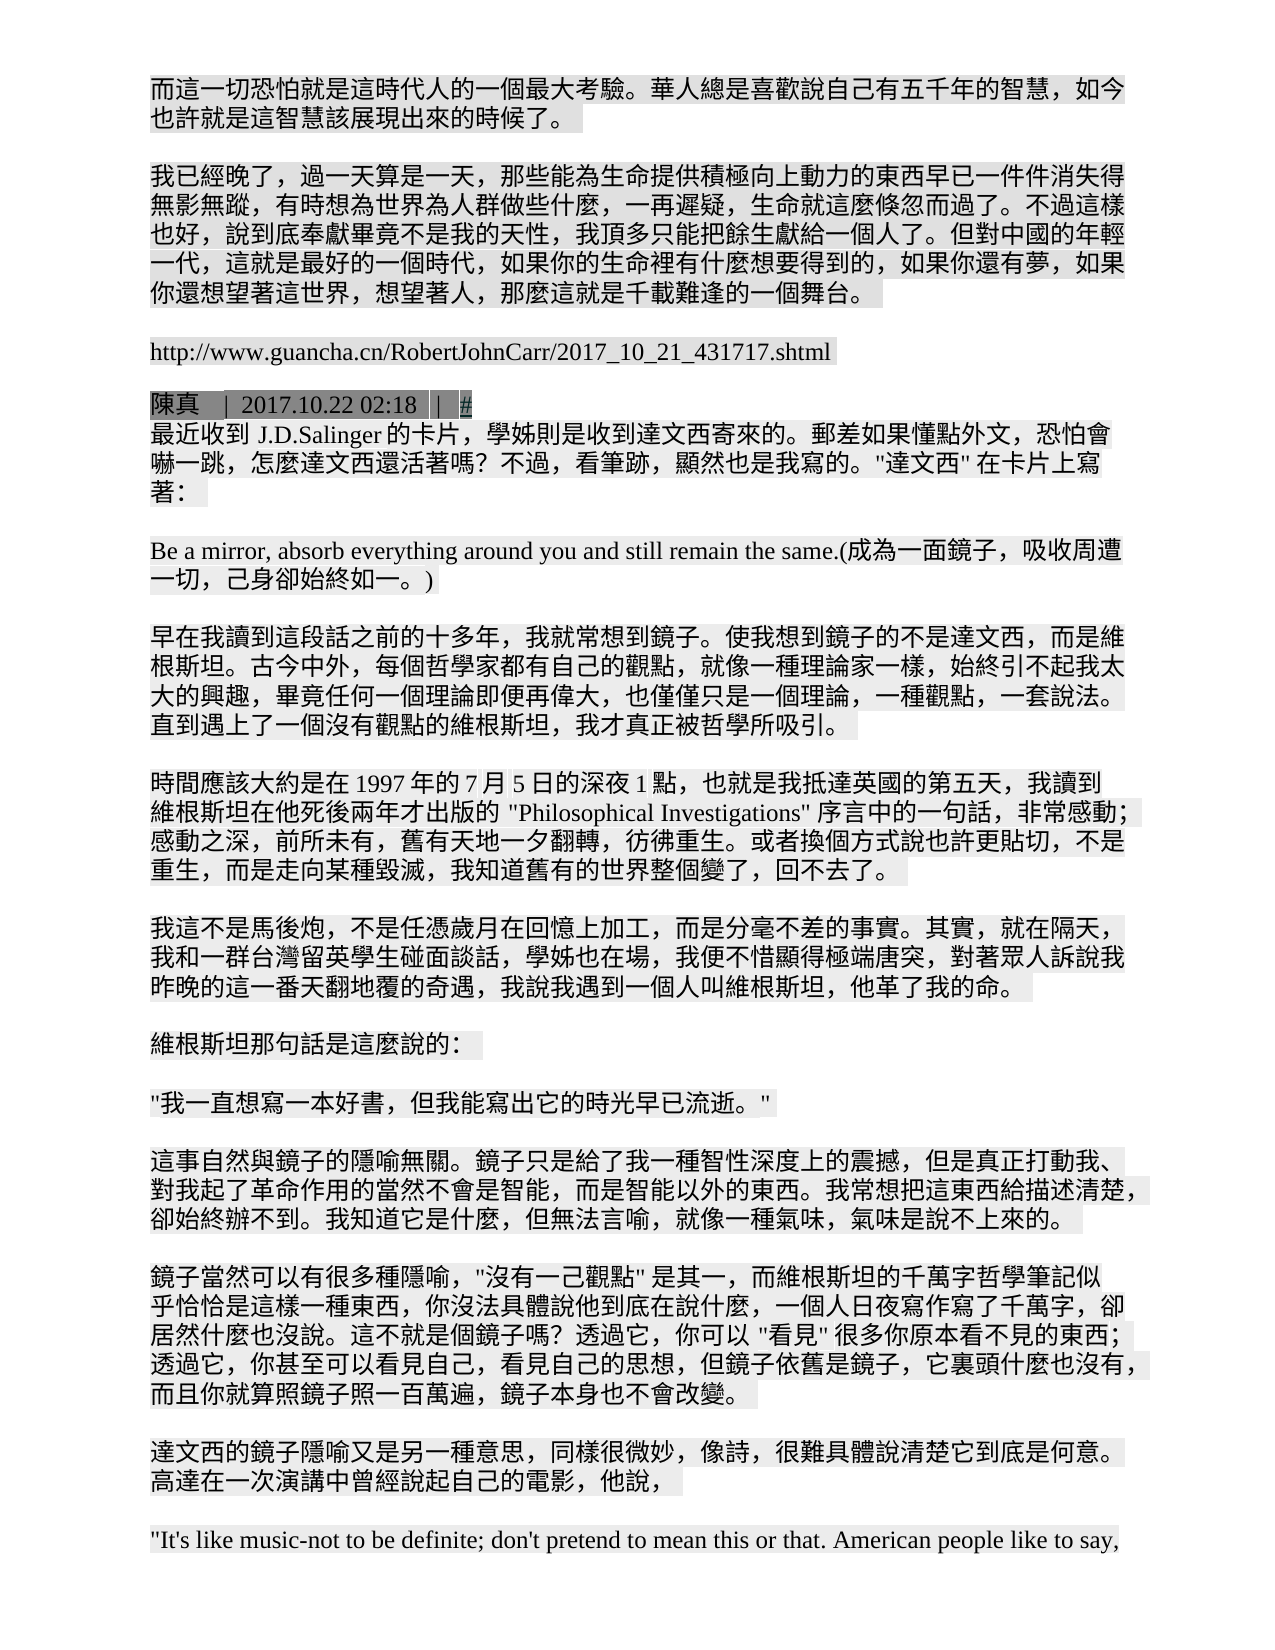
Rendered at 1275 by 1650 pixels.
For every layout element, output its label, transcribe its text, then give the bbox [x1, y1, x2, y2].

text 最近收到 J.D.Salinger的卡片，學姊則是收到達文西寄來的。郵差如果懂點外文，恐怕會嚇一跳，怎麼達文西還活著嗎？不過，看筆跡，顯然也是我寫的。"達文西" 在卡片上寫著： Be a mirror, absorb everything around you and still remain the same.(成為一面鏡子，吸收周遭一切，己身卻始終如一。) 早在我讀到這段話之前的十多年，我就常想到鏡子。使我想到鏡子的不是達文西，而是維根斯坦。古今中外，每個哲學家都有自己的觀點，就像一種理論家一樣，始終引不起我太大的興趣，畢竟任何一個理論即便再偉大，也僅僅只是一個理論，一種觀點，一套說法。直到遇上了一個沒有觀點的維根斯坦，我才真正被哲學所吸引。 時間應該大約是在1997年的7月5日的深夜1點，也就是我抵達英國的第五天，我讀到維根斯坦在他死後兩年才出版的 "Philosophical Investigations" 序言中的一句話，非常感動；感動之深，前所未有，舊有天地一夕翻轉，彷彿重生。或者換個方式說也許更貼切，不是重生，而是走向某種毀滅，我知道舊有的世界整個變了，回不去了。 我這不是馬後炮，不是任憑歲月在回憶上加工，而是分毫不差的事實。其實，就在隔天，我和一群台灣留英學生碰面談話，學姊也在場，我便不惜顯得極端唐突，對著眾人訴說我昨晚的這一番天翻地覆的奇遇，我說我遇到一個人叫維根斯坦，他革了我的命。 維根斯坦那句話是這麼說的： "我一直想寫一本好書，但我能寫出它的時光早已流逝。" 這事自然與鏡子的隱喻無關。鏡子只是給了我一種智性深度上的震撼，但是真正打動我、對我起了革命作用的當然不會是智能，而是智能以外的東西。我常想把這東西給描述清楚，卻始終辦不到。我知道它是什麼，但無法言喻，就像一種氣味，氣味是說不上來的。 鏡子當然可以有很多種隱喻，"沒有一己觀點" 是其一，而維根斯坦的千萬字哲學筆記似乎恰恰是這樣一種東西，你沒法具體說他到底在說什麼，一個人日夜寫作寫了千萬字，卻居然什麼也沒說。這不就是個鏡子嗎？透過它，你可以 "看見" 很多你原本看不見的東西；透過它，你甚至可以看見自己，看見自己的思想，但鏡子依舊是鏡子，它裏頭什麼也沒有，而且你就算照鏡子照一百萬遍，鏡子本身也不會改變。 達文西的鏡子隱喻又是另一種意思，同樣很微妙，像詩，很難具體說清楚它到底是何意。高達在一次演講中曾經說起自己的電影，他說， "It's like music-not to be definite; don't pretend to mean this or that. American people like to say, "What do you mean exactly?" I would answer: "I mean, but not exactly." (就像音樂，沒法確定其意，我不想假裝它意味著這個或意味著那個。美國人總是很喜歡問："你究竟是什麼意思呢？"我想我會回答說："我有意思，但沒法究竟。") 最近讀到普希金的一首很有名的詩，叫做 "我曾經愛過您"，很感動，但我真的說不出我到底被什麼感動；一如氣味，實在說不上來。 這詩很短，我看兩遍就會背了，寫於1829年。詩的上半部是這麼寫的： "我曾經愛過您；愛情，也許還沒有 在我的心底完全熄滅。 但已不願再讓它打擾您， 不願再引起您絲毫悲切。" 中文翻譯版本眾多，依我看，以這版本最佳，但卻找不到是誰的翻譯。特別是這個 "您" 字的翻譯，特別傳神。了解一點普希金生平的人，應該就能知道翻譯成 "你" 或 "您" 是有典故的，也許意境大不同。 我不知道別人怎麼理解這首詩，但如果說它只是一首有關男歡女愛的所謂情詩，我是不認同的。婁燁的 "頤和園" 全是男歡女愛，但它終究不是僅僅在談所謂愛情。 至於達文西的這句話，在不可言喻中，倒是有個很通俗的表淺意思依舊動人。人，就像一種很微小的粒子，像電子，像原子，一點點外力往往就能讓他嘴臉走了樣，更不用說更大的成就或權勢地位了。你看，醫院裏每次有剛畢業的護士來上班，總是戰戰兢兢，對病人、對家屬好客氣好體貼。可是你看，不用幾天，一旦這工作上了手，態度往往馬上也就跟著變了，原本質樸單純的心思與熱情，彷彿昨晚的夢，迅速消失得無影無蹤。 後記： 這幾個月打球受了傷，三天兩頭來住家附近一家 "聯X" 公立醫院做復健。每次去，心裏總是很不痛快，頭痛欲裂，實在太吵了；復健師與復健系學生總是分秒不停地吵吵鬧鬧嘻嘻哈哈，彼此用巨大音量聊屁話、講八卦，如入無人之境，根本不會在乎很多病患需要安靜休息。 不斷吵鬧的同時，惟獨懶得跟病患多說一句或正眼看人，總是愛理不理，甚至臭著一張臉，彷彿他在這工作是天大的委屈似的；要不就是忙著玩手機，就像一群來混吃等死的活死人一樣，你根本不用期待他會理睬你的病情變化，更不用說充實知識、思考研究如何對每個病患更有助益，他甚至根本不知道你是哪個部位受傷或需要多少電流量就亂搞一通。我常想透露自己的醫生身份，以便求取一點最基本的醫療服務與態度，不過終究還是沒有說出口，畢竟我在乎的並不只是自己，而是眾人應有的醫療待遇。 我要說的是，我相信這些醫護人員當他第一天穿上白袍時，絕對不會是這樣一種混吃等死、吵鬧喧囂、漫不經心的工作態度。 這當然不是一個好例子，因為這例子講的是行為面，太粗淺太無害了，那種深入骨髓的心態變化，也許才是悲劇的核心。我們每個人幾乎都是各種外力的受害者，只是程度有別。一點點外力，人就走樣。 世上究竟有多少這樣的人：不論貧富順逆，不論知識或地位有多高，依然如新手一般缺乏自信，依然熱情，依然一如往昔般質樸笨拙單純？我相信這樣的人還是有的，而且也確實見過。 [150, 420, 1125, 1553]
text 陳真 | 2017.10.22 02:18 | # [150, 390, 1125, 420]
text 朴贊郁去年的新片，韓語叫 아가씨，意思就是”小姐”，英文片名卻是 The Handmaiden，女僕之意。原本我一直不曉得為什麼要取”小姐”這樣的片名，因為小姐在大陸是有貶意的，是指提供性服務的女性。上個月去了一趟中國，在飛機上想詢問空服員，太久沒講北京話版本的中文了，脫口就是「小姐，請問…」，對方的臉瞬間拉了下來，用一種充滿恨意的眼神盯著我，那時真恨不得自殺謝罪，不過覆水難收，來不及了。 電影片名的小姐指的卻是”千金小姐”的意思，至於為什麼英文版卻是女僕，看過這部片的人就會知道箇中涵義 (到台灣卻成了”下女的誘惑”，真不知道為什麼台灣人這麼下流，沒有一件事不搞得粗俗低級，彷彿世上一切都得如此才有興味似的)。就在昨天，終於有機會看到了這部電影，十分感動。相較之前的作品”金子”和”蝙蝠”的震撼，小姐在我看似乎是略遜了一些，但其中有幾幕十分動人，一是 Tamako 看見了 Hideko 的”書房”，氣得怒不可遏，差點沒放炸彈把整個屋子炸了。後來兩人決定”移民”逃跑，到了宅院的”邊界”，她用皮箱堆成了階梯，Hideko一躍而下，從此兩人解脫了束縛，獲得真正的自由。一同奔跑歡笑的那一幕，讓人看了感動萬分。 朴贊郁很特別，而特別的人之所以特別，就在於他是很難模仿的。生命走到今天，我才慢慢明白許多事，一個人若不是有那樣的靈魂或個性，他也不可能有那樣的才能。個性是模仿不來的，才能於是也是。一個人一輩子所能成就什麼，所能做的好事或壞事，都是與生俱來註定的。電影有一幕特別好笑，那個想要騙取 Hideko 家產的混蛋，假扮成貴公子進了宅院，還充當她的繪畫老師。人壞是壞，藝術水平卻很高，有一幕兩人拿 Tamako 當模特兒，鏡頭帶到兩人的畫作，混蛋的畫就是這曲子的背景: https://www.youtube.com/watch?v=8Ek4rbmblbI 至於從小閉門不出，受琴棋書畫專業訓練的 Hideko 小姐，其繪畫水平究竟如何，沒看過電影的同志們，不妨自己找機會鑑定一下，看看藝術究竟是只是主觀陳述沒有孰優孰劣，還是不需多言高下立判? 從小喜歡音樂，如今音樂更成了生命難以割捨的一部份，但你若要叫我演奏音樂，那我的水平大概就如大小姐的畫作一般。人人都會說他喜歡畫畫喜歡音樂，但又如何? 網路上有張圖，教人如何畫一隻馬，特別傳神。畫馬其實不難，先畫出頭和身體，然後畫四隻腳，接著畫臉，最後再加上一些細節就可以了。不信你可以自己試試。 路的盡頭就在不遠的前方，你慢慢也就懂得該帶些什麼上路。但你鍾情於一物，究竟也只說明了你鍾情於一物，它是不是鍾情於你卻是另一回事了，完全勉強不來。才情如此，財富亦然，男主角就是一例。 不知道為什麼寫到這些，我原本是要說澳洲的，因為看到下面這個新聞。從台灣逃跑到澳洲一年半了，我著實開了眼界。許多事光用想像是不夠的，你還得真的去看一看方能明白。我不是種族主義者，但我慢慢成為了一個民族主義者，在澳洲這樣一個移民國家，每天走出門就像走進聯合國一樣。所謂毀三觀，很快地我就發現，一種台式的狹隘的膚色觀體型觀和語言觀，在理解一些事物上是完全沒有幫助的。區分人的是謂民族和文化，而一個人在成為一個真正的”人”之前，他恐怕也只是一種民族的文化所灌鑄下的複製品，帶著一樣的眼光，說一樣的話，懷著一樣的心思，用一樣的腳步行走，哪怕是到了完全不一樣的土地上。 台灣人崇拜西方人，但你別看澳洲人整天笑容滿面，好像很和善很好相處，實際上心思相當封閉懶惰 (說好聽是單純)，對世界的理解就如同其地理位置一般，相當相當狀況外。拜中國崛起之賜，澳洲享受了幾十年充沛的經濟成長，成長到小小一個人口與台灣相仿的國家，最低薪資竟然是全世界最高 (台灣的三倍)。如今中國壯大到它的主子－美國視其為眼中釘，於是澳洲竟然也開始像條笨狗一樣對著它亂吠一通。中國有些成語形容這樣的人事物，但在這種國與國之間的關係上，似乎說了也是白說。 說起我的民族觀察日記，澳洲這個國家裡佔大多數的英國人後裔，仗著先來者語言和文化上的優勢，可說是整個國家裡最不努力的一群人，非常懶散; 外來移民頂著生存的壓力，往往得比本地人努力兩三倍才有辦法取得相同的存活條件。我對此沒有意見，事物本當如此。但當那些聰明一點的外來者，很快地做到本地人無法做到的事，獲取了本地人無法獲取的成績時，他就不開心了，各種排擠就來了。要不是這社會還有一點文明和法治的堅持，還有一點基本的羞恥心，恐怕它又得走回老路，步那愚昧後塵。 我自認對世界很無知，也算是狀況外的那種，但就連我也看得出來，世界風向已經變了，東風壓倒西風已成必然之勢。除非我們真的想突破底限走上自毀，中國必然成為世界上重要的領先國家，任何人想阻擋都是不可能的。我是說除了戰爭，沒有其他事可以為此投下變數。 華人重視財富，認為沒有財富就沒有力量，因此勤奮終日。西方人卻重視權力，認為力量才是真正的財富，於是乎整個西方文化的一個核心就是「競爭」，比誰更強大更有力。即便富裕伴隨了這過程出現，但在西方人眼中它卻是一個配角，政治文化經濟上制宰的力量才是主角。在這樣一種思維之下，另一個完全不同的民族用一個它文化裡意義大不相同的實力來把你給壓倒了，它恐怕就得變得手足無措。或許這就是根本上的一個民族心理錯結。而這一切恐怕就是這時代人的一個最大考驗。華人總是喜歡說自己有五千年的智慧，如今也許就是這智慧該展現出來的時候了。 我已經晚了，過一天算是一天，那些能為生命提供積極向上動力的東西早已一件件消失得無影無蹤，有時想為世界為人群做些什麼，一再遲疑，生命就這麼倏忽而過了。不過這樣也好，說到底奉獻畢竟不是我的天性，我頂多只能把餘生獻給一個人了。但對中國的年輕一代，這就是最好的一個時代，如果你的生命裡有什麼想要得到的，如果你還有夢，如果你還想望著這世界，想望著人，那麼這就是千載難逢的一個舞台。 http://www.guancha.cn/RobertJohnCarr/2017_10_21_431717.shtml [150, 75, 1125, 365]
